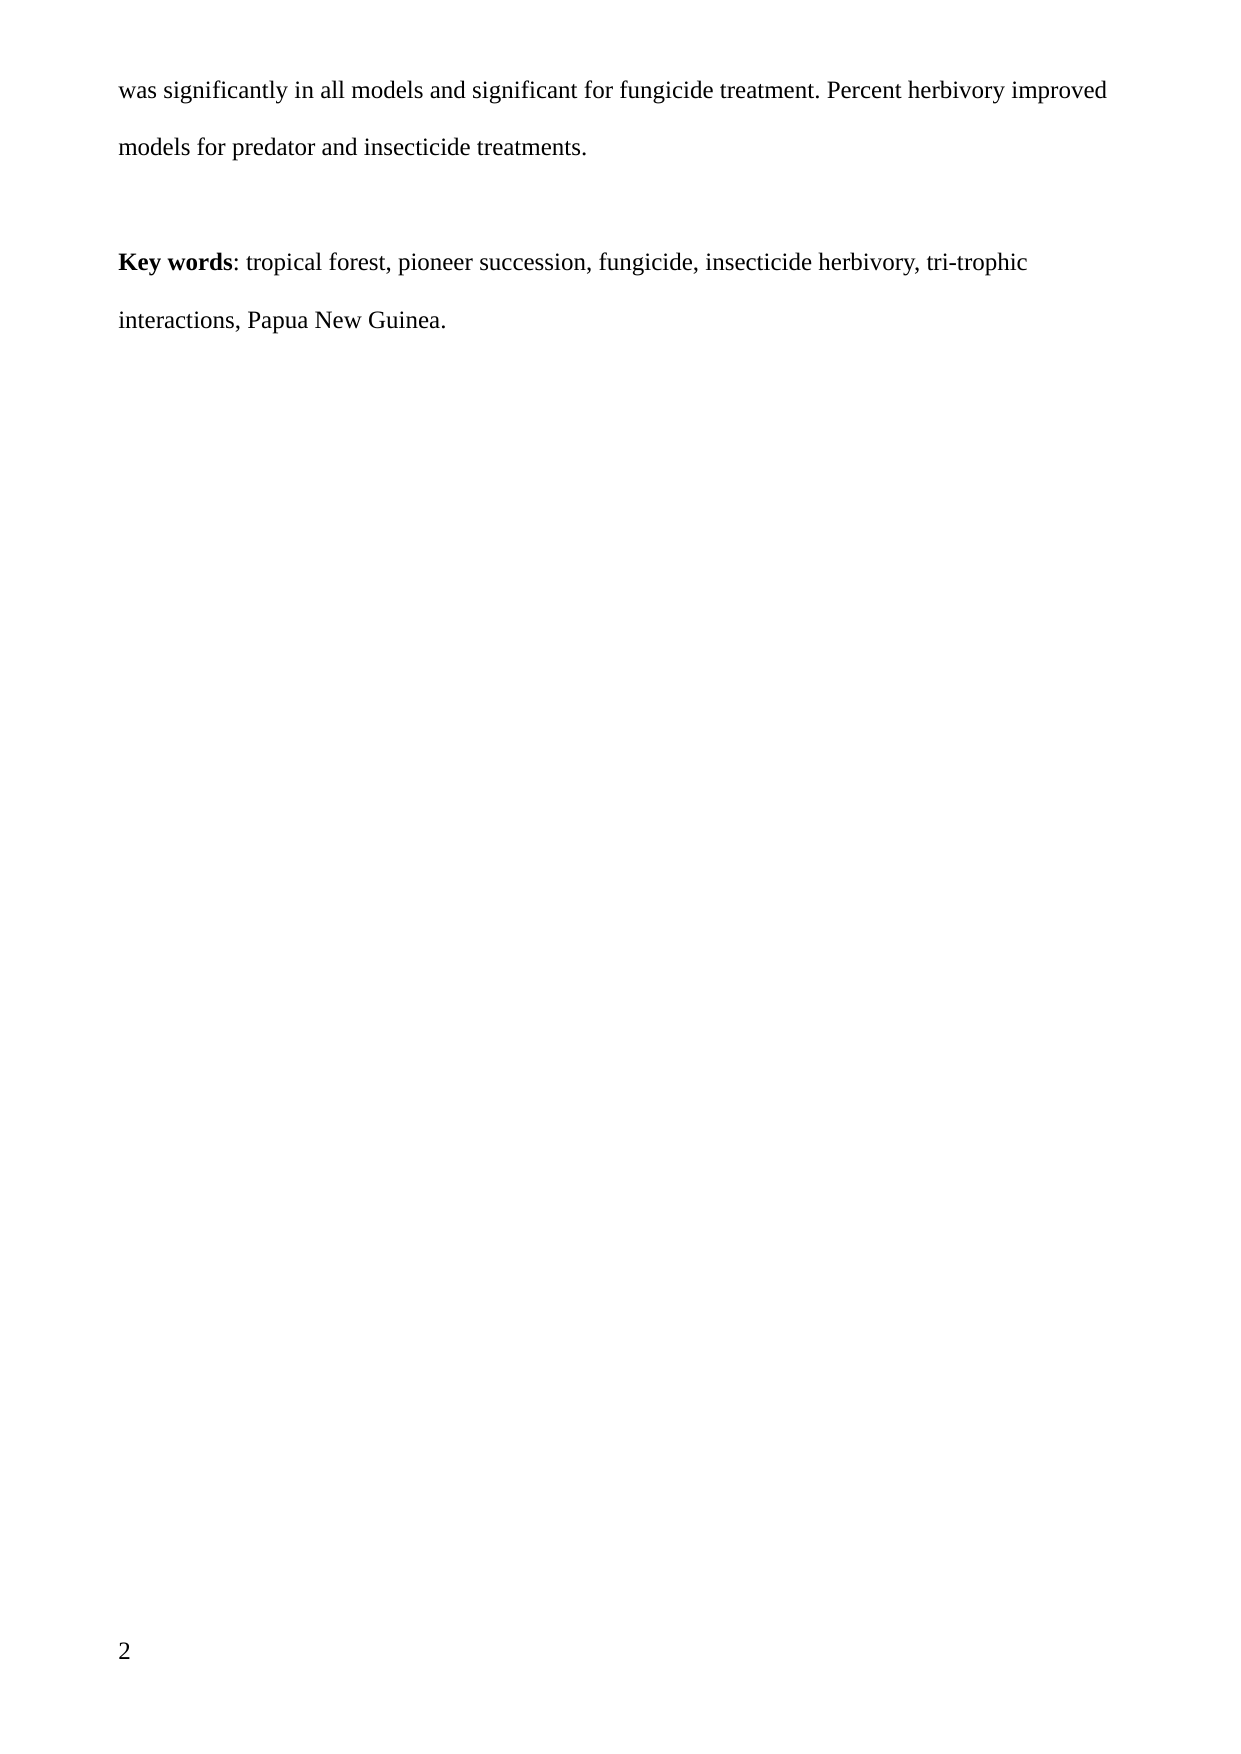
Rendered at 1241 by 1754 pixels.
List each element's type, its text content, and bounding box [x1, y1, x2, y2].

text was significantly in all models and significant for fungicide treatment. Percent herbivory improved models for predator and insecticide treatments. [118, 75, 1122, 161]
text Key words: tropical forest, pioneer succession, fungicide, insecticide herbivory, tri-trophic interactions, Papua New Guinea. [118, 247, 1122, 334]
